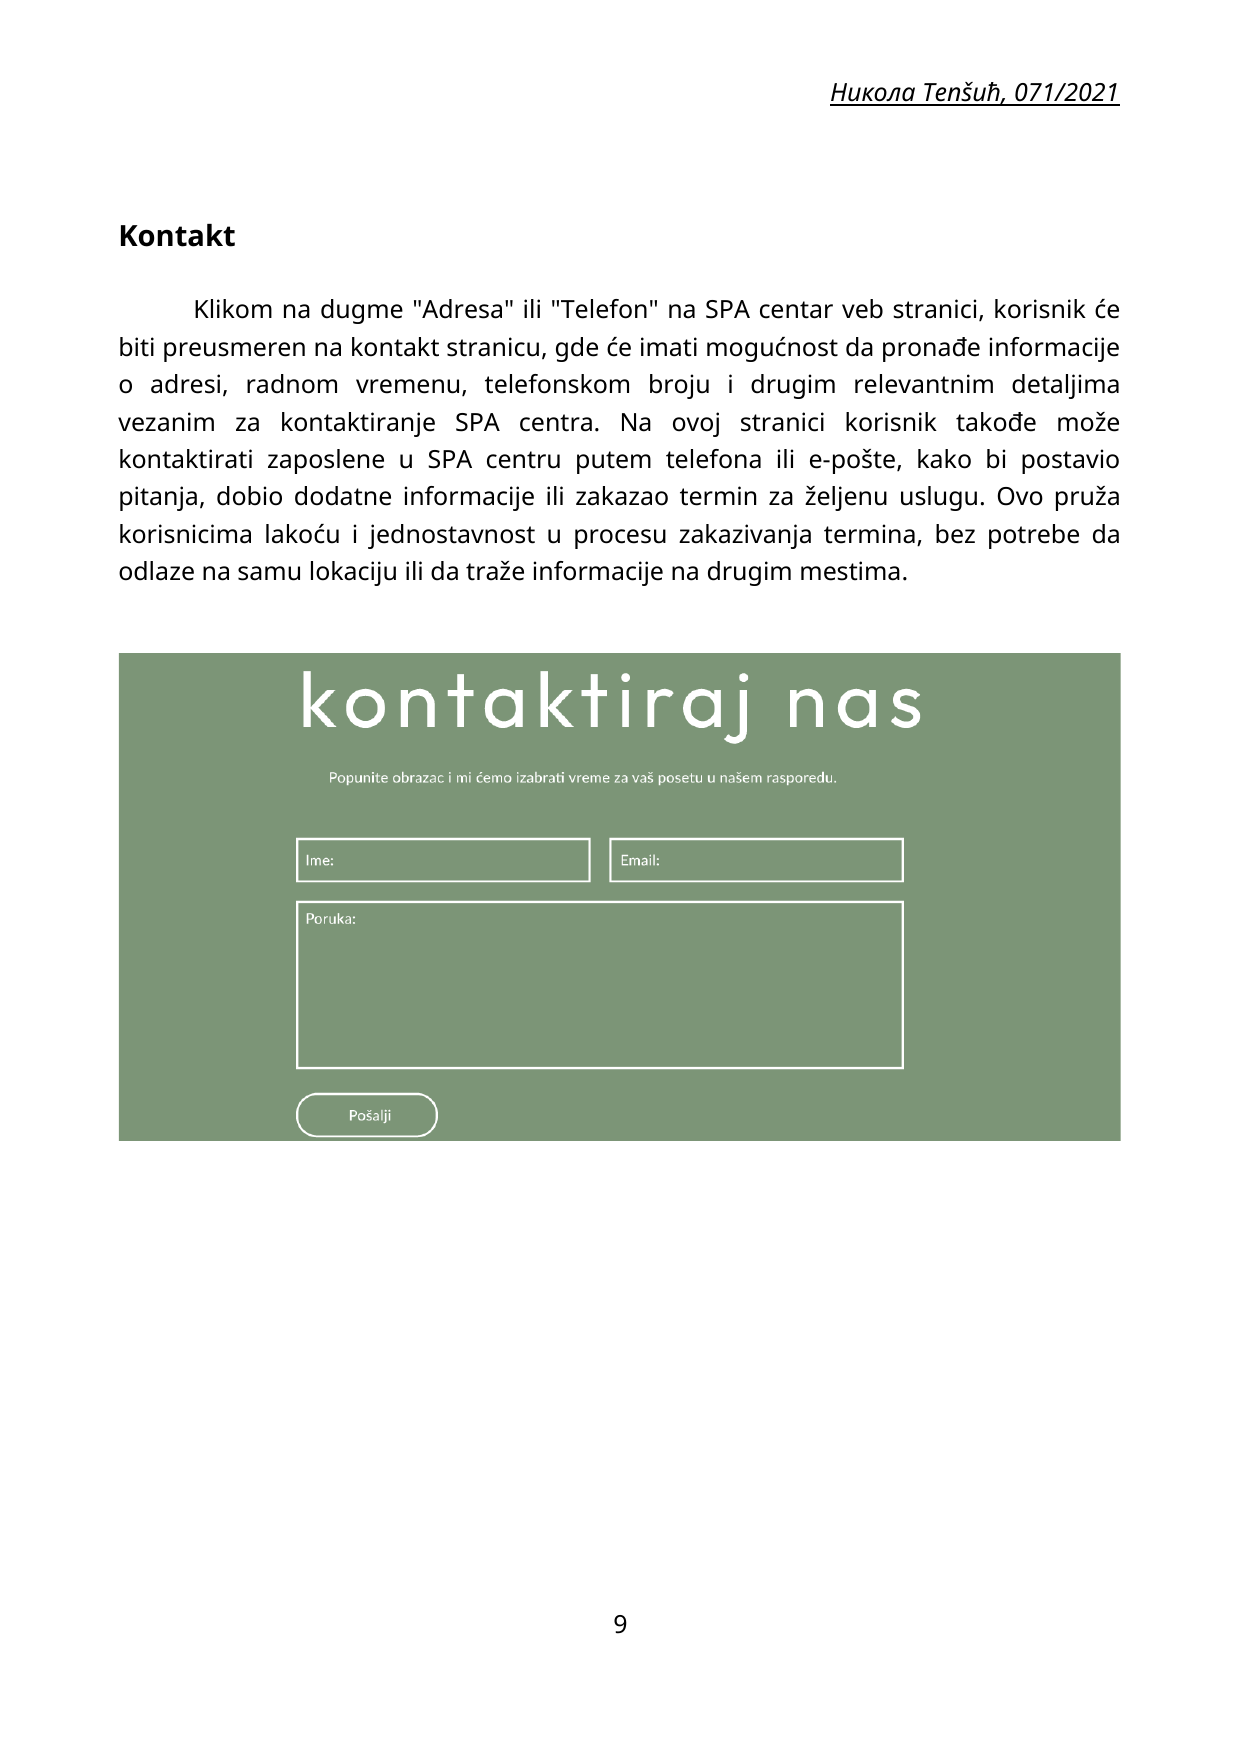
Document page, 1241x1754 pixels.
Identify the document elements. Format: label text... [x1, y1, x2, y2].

text Klikom na dugme "Adresa" ili "Telefon" na SPA centar veb stranici, korisnik će biti preusmeren na kontakt stranicu, gde će imati mogućnost da pronađe informacije o adresi, radnom vremenu, telefonskom broju i drugim relevantnim detaljima vezanim za kontaktiranje SPA centra. Na ovoj stranici korisnik takođe može kontaktirati zaposlene u SPA centru putem telefona ili e-pošte, kako bi postavio pitanja, dobio dodatne informacije ili zakazao termin za željenu uslugu. Ovo pruža korisnicima lakoću i jednostavnost u procesu zakazivanja termina, bez potrebe da odlaze na samu lokaciju ili da traže informacije na drugim mestima. [118, 292, 1122, 588]
subtitle Kontakt [118, 215, 1122, 255]
